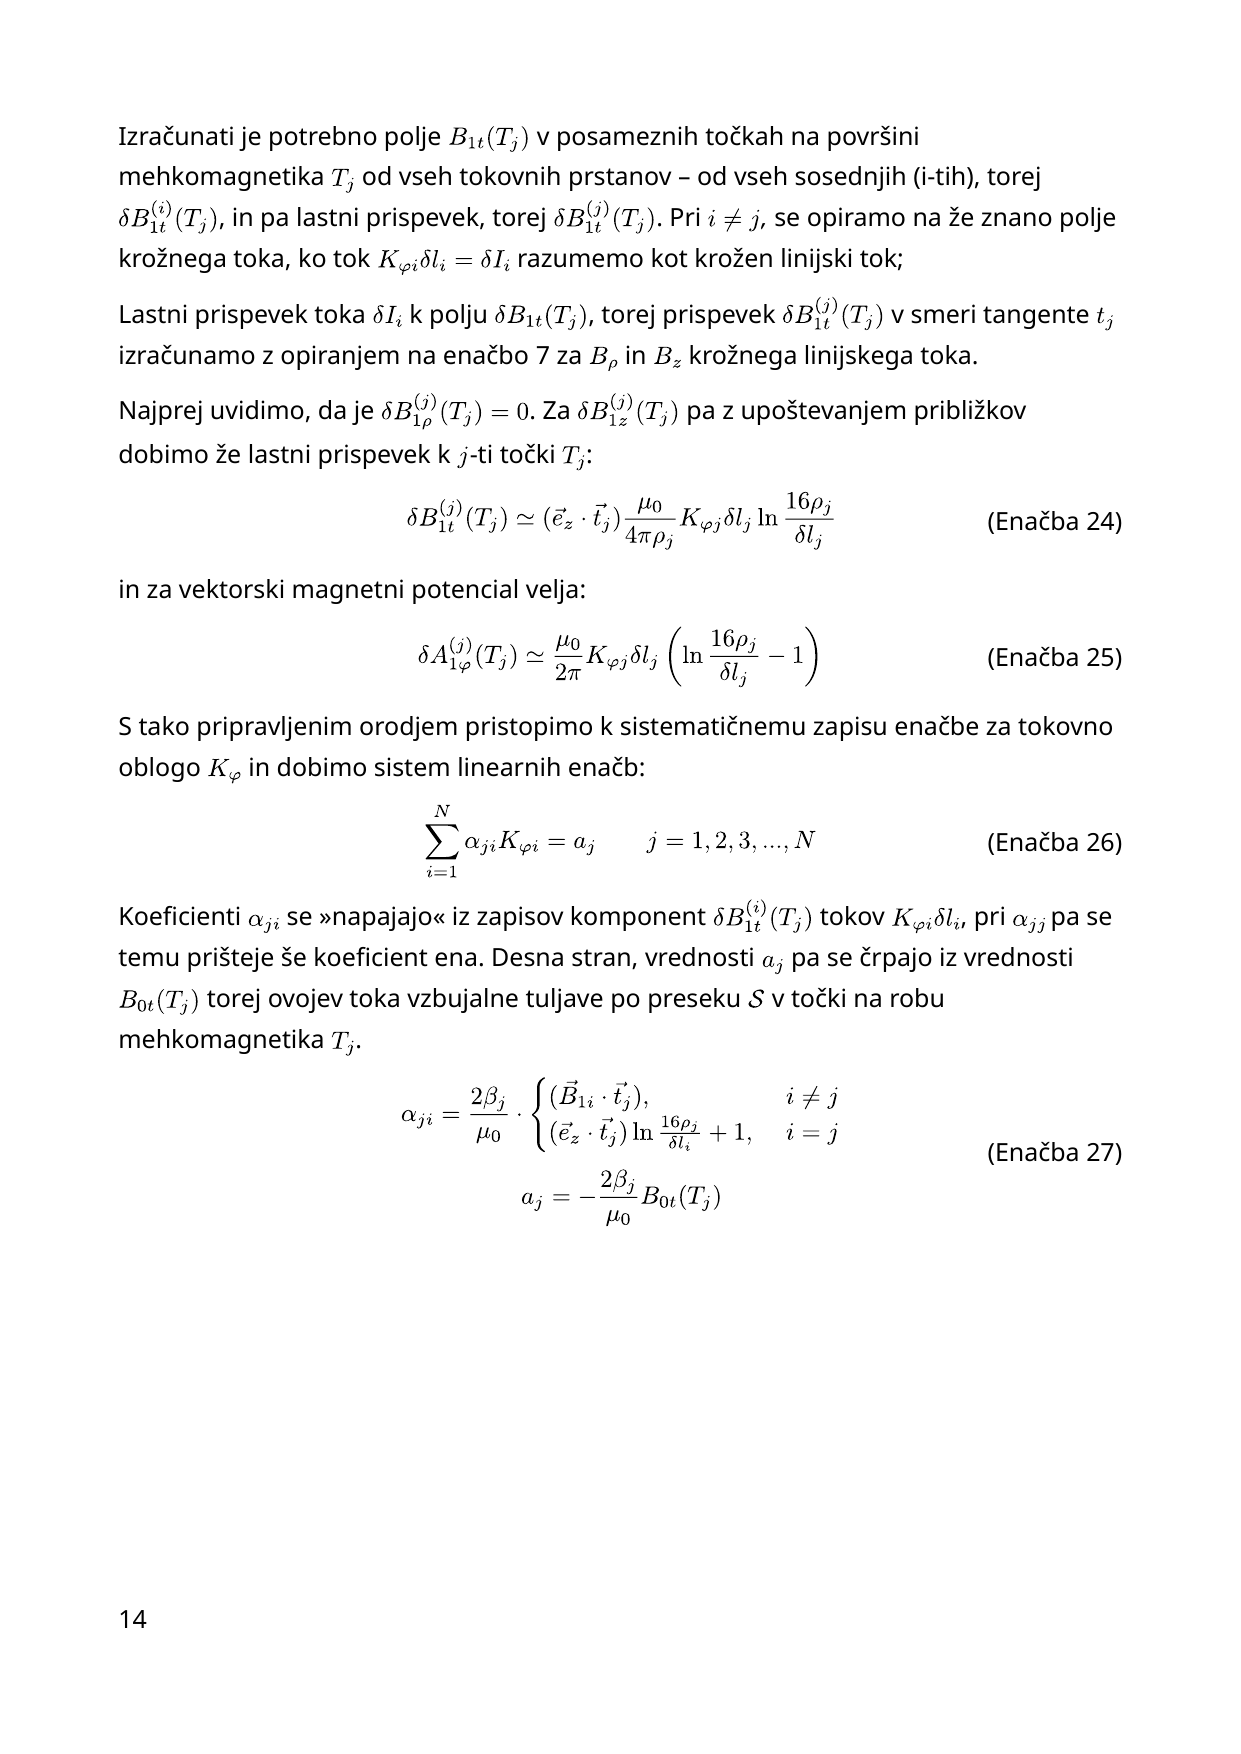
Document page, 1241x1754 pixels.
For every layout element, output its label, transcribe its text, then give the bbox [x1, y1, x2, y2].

text Izračunati je potrebno polje v posameznih točkah na površini mehkomagnetika od vseh tokovnih prstanov – od vseh sosednjih (i-tih), torej , in pa lastni prispevek, torej . Pri , se opiramo na že znano polje krožnega toka, ko tok razumemo kot krožen linijski tok; [118, 118, 1122, 275]
text S tako pripravljenim orodjem pristopimo k sistematičnemu zapisu enačbe za tokovno oblogo in dobimo sistem linearnih enačb: [118, 709, 1122, 783]
text Koeficienti se »napajajo« iz zapisov komponent tokov , pri pa se temu prišteje še koeficient ena. Desna stran, vrednosti pa se črpajo iz vrednosti torej ovojev toka vzbujalne tuljave po preseku v točki na robu mehkomagnetika . [118, 899, 1122, 1056]
text (Enačba 25) [823, 627, 1122, 687]
text Najprej uvidimo, da je . Za pa z upoštevanjem približkov dobimo že lastni prispevek k -ti točki : [118, 393, 1122, 471]
text [118, 805, 424, 878]
text (Enačba 26) [817, 805, 1122, 878]
text [118, 1077, 400, 1226]
text (Enačba 27) [840, 1077, 1122, 1226]
text [118, 492, 406, 550]
text [118, 627, 417, 687]
text Lastni prispevek toka k polju , torej prispevek v smeri tangente izračunamo z opiranjem na enačbo 7 za in krožnega linijskega toka. [118, 296, 1122, 371]
text in za vektorski magnetni potencial velja: [118, 571, 1122, 605]
text (Enačba 24) [834, 492, 1122, 550]
